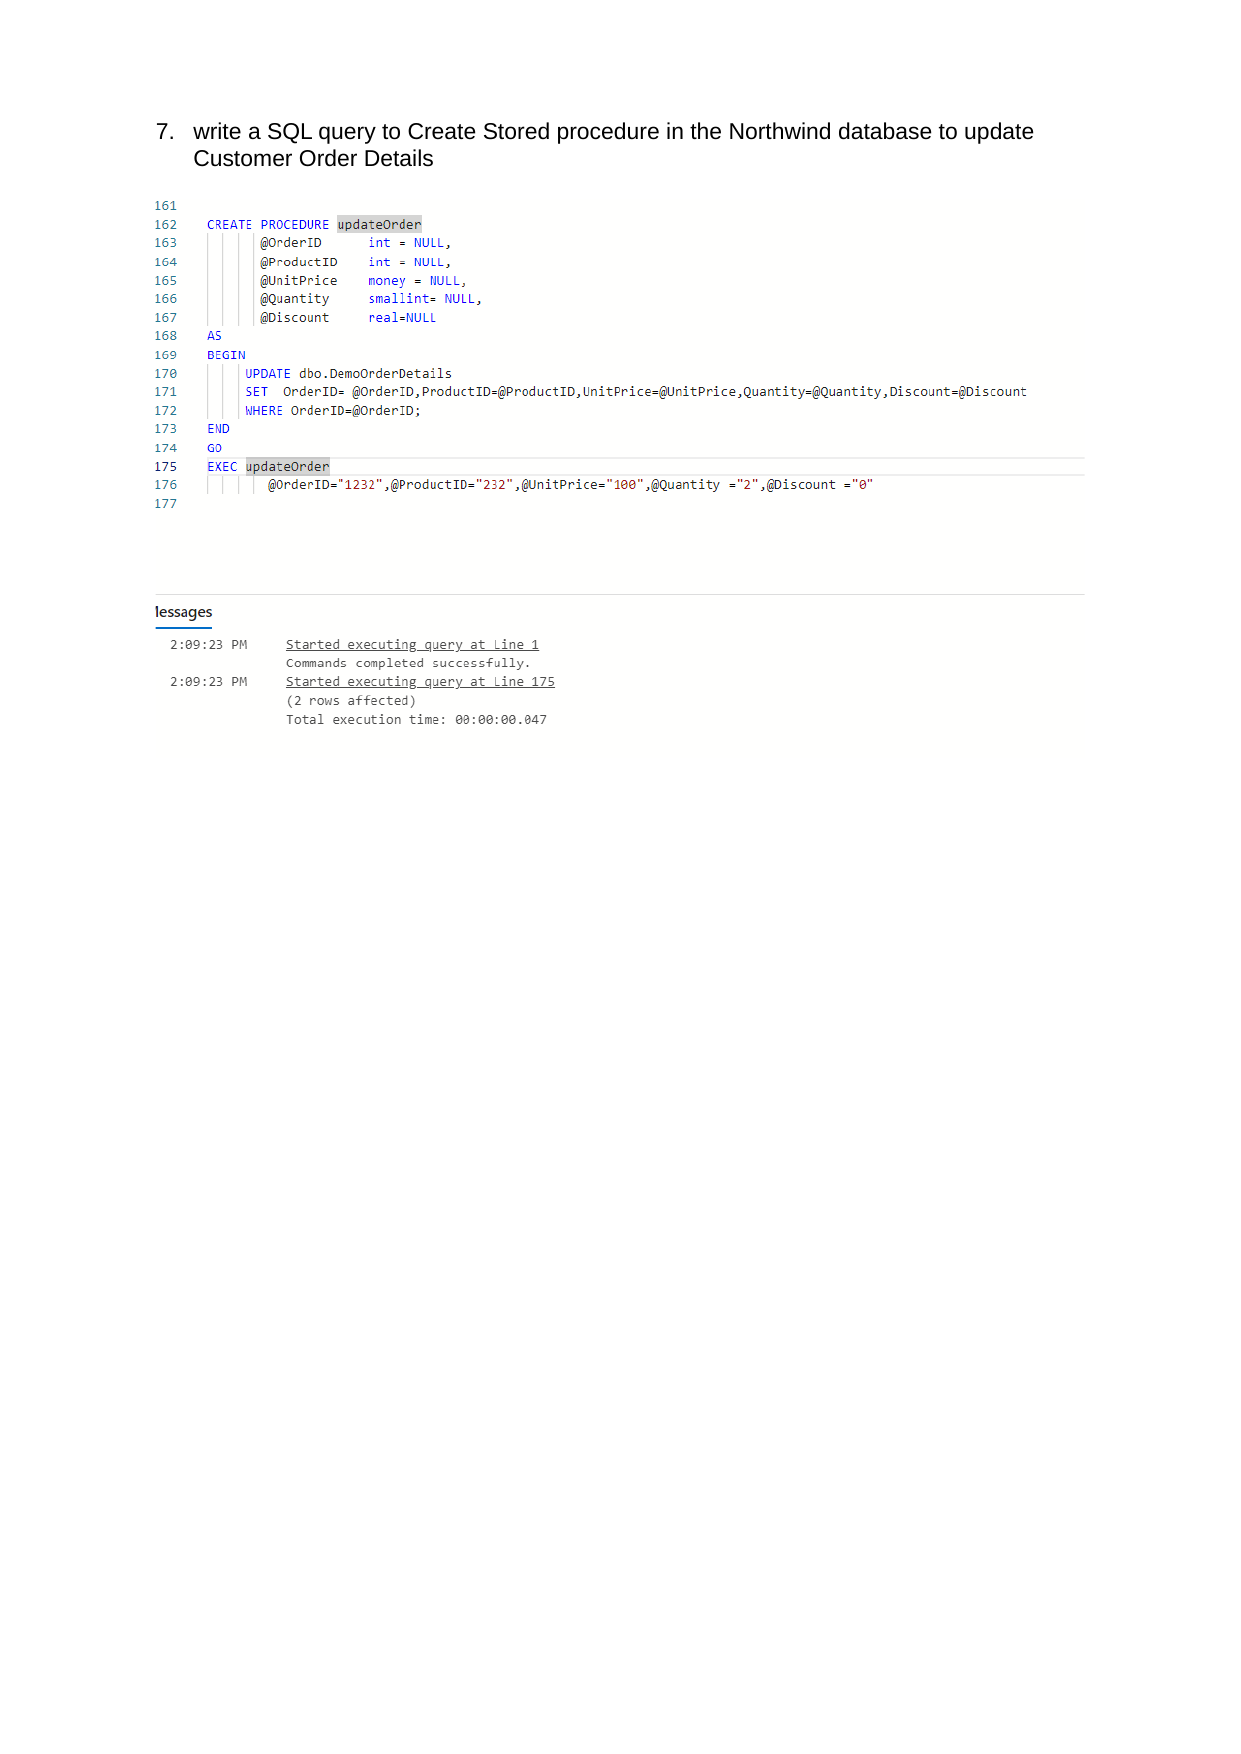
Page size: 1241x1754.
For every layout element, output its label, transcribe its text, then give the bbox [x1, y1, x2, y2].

list write a SQL query to Create Stored procedure in the Northwind database to update Customer Order Details [156, 118, 1122, 171]
picture [155, 199, 1085, 758]
